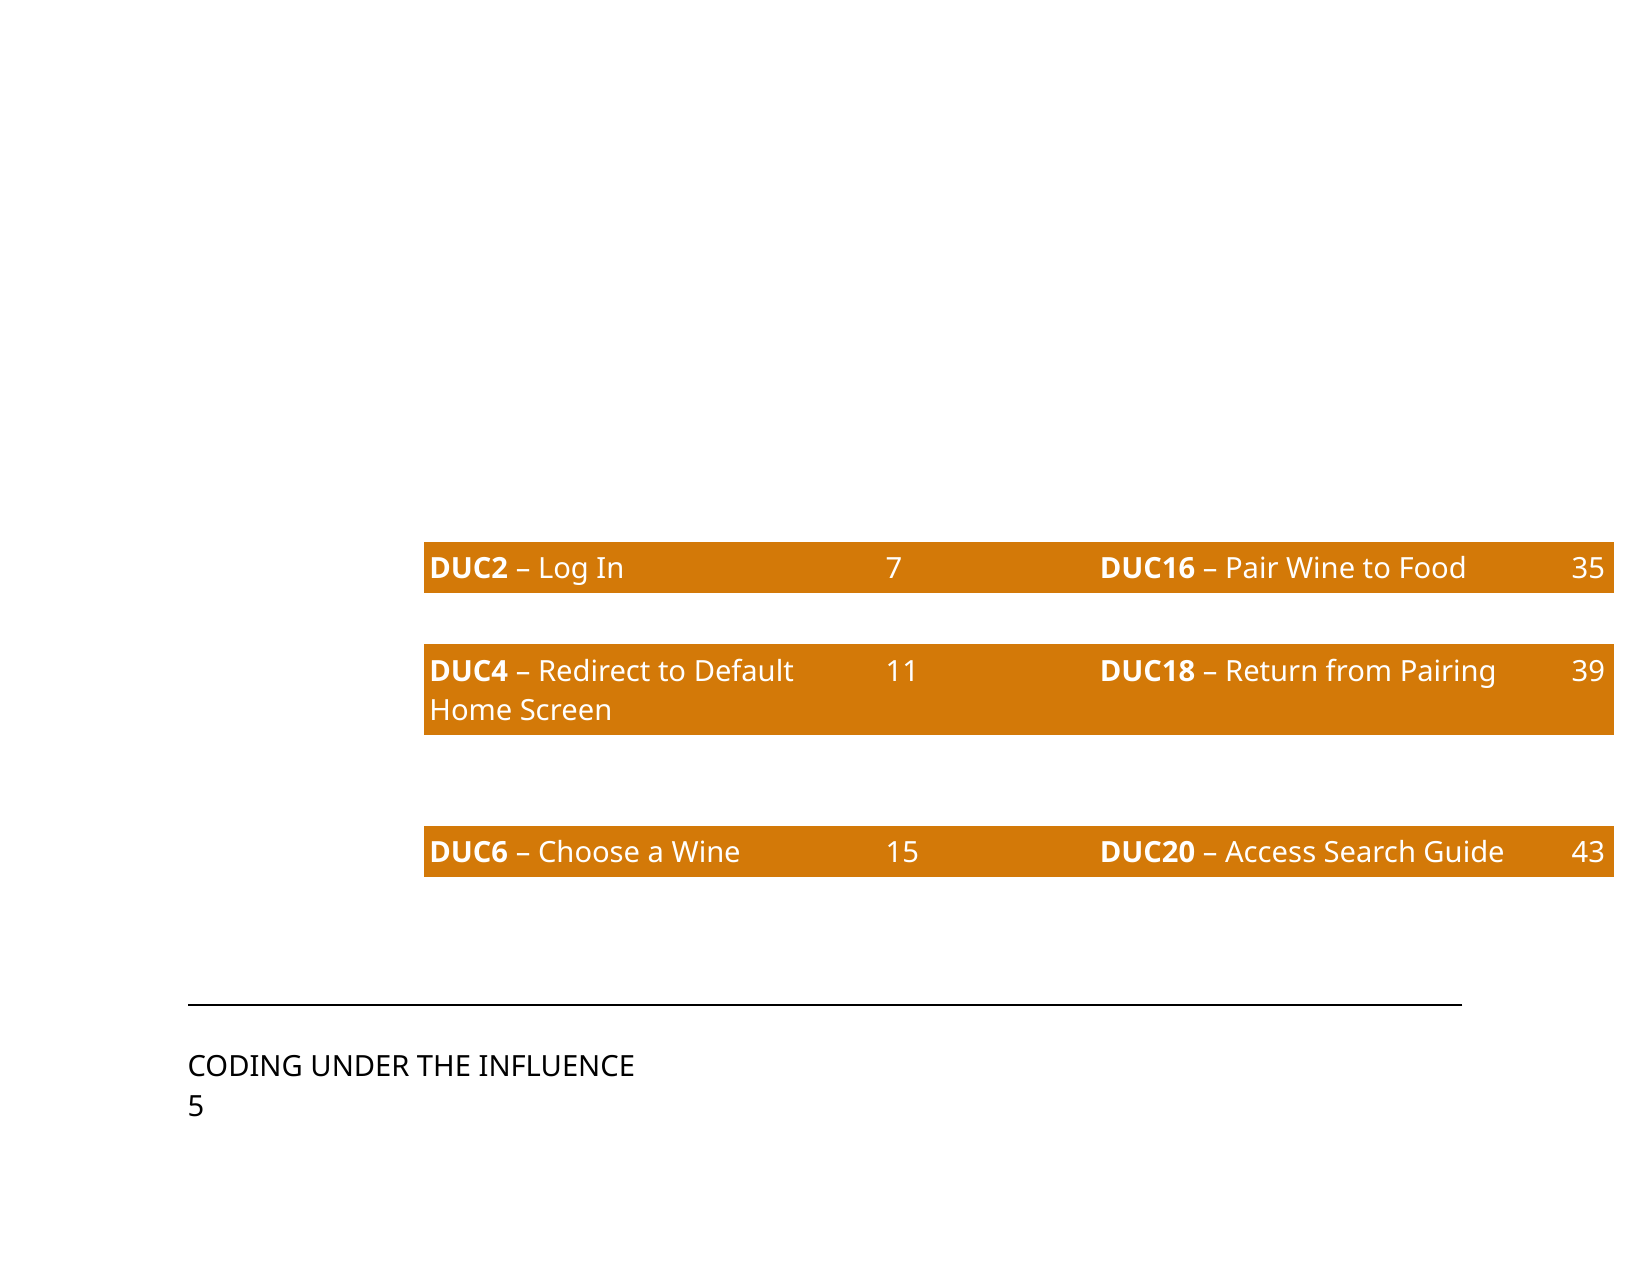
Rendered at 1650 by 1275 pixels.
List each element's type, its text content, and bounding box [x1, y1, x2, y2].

table_header 5 [880, 491, 1094, 542]
table_cell 15 [880, 826, 1094, 877]
table_cell 35 [1566, 542, 1614, 593]
table_cell DUC18 – Return from Pairing [1094, 644, 1566, 735]
table_cell 41 [1566, 735, 1614, 826]
table_header DUC1 – User Creates Account [424, 491, 880, 542]
table_cell 37 [1566, 593, 1614, 644]
table_cell 11 [880, 644, 1094, 735]
table_cell 9 [880, 593, 1094, 644]
table_cell 7 [880, 542, 1094, 593]
table_cell DUC4 – Redirect to Default Home Screen [424, 644, 880, 735]
table_header 33 [1566, 491, 1614, 542]
table_header DUC15 – Display Popular Tags [1094, 491, 1566, 542]
table_cell DUC5 – Navigate to Other Systems [424, 735, 880, 826]
table_cell 13 [880, 735, 1094, 826]
table_cell DUC2 – Log In [424, 542, 880, 593]
table_cell 39 [1566, 644, 1614, 735]
text TABLE OF CONTENTS [187, 320, 1462, 491]
table_cell DUC17 – Pair Food to Wine [1094, 593, 1566, 644]
table_cell 43 [1566, 826, 1614, 877]
table_cell DUC19 – Access Build-a-Wine System [1094, 735, 1566, 826]
table_cell DUC3 – Log Out [424, 593, 880, 644]
table_cell DUC20 – Access Search Guide [1094, 826, 1566, 877]
table_cell DUC6 – Choose a Wine [424, 826, 880, 877]
table_cell DUC16 – Pair Wine to Food [1094, 542, 1566, 593]
